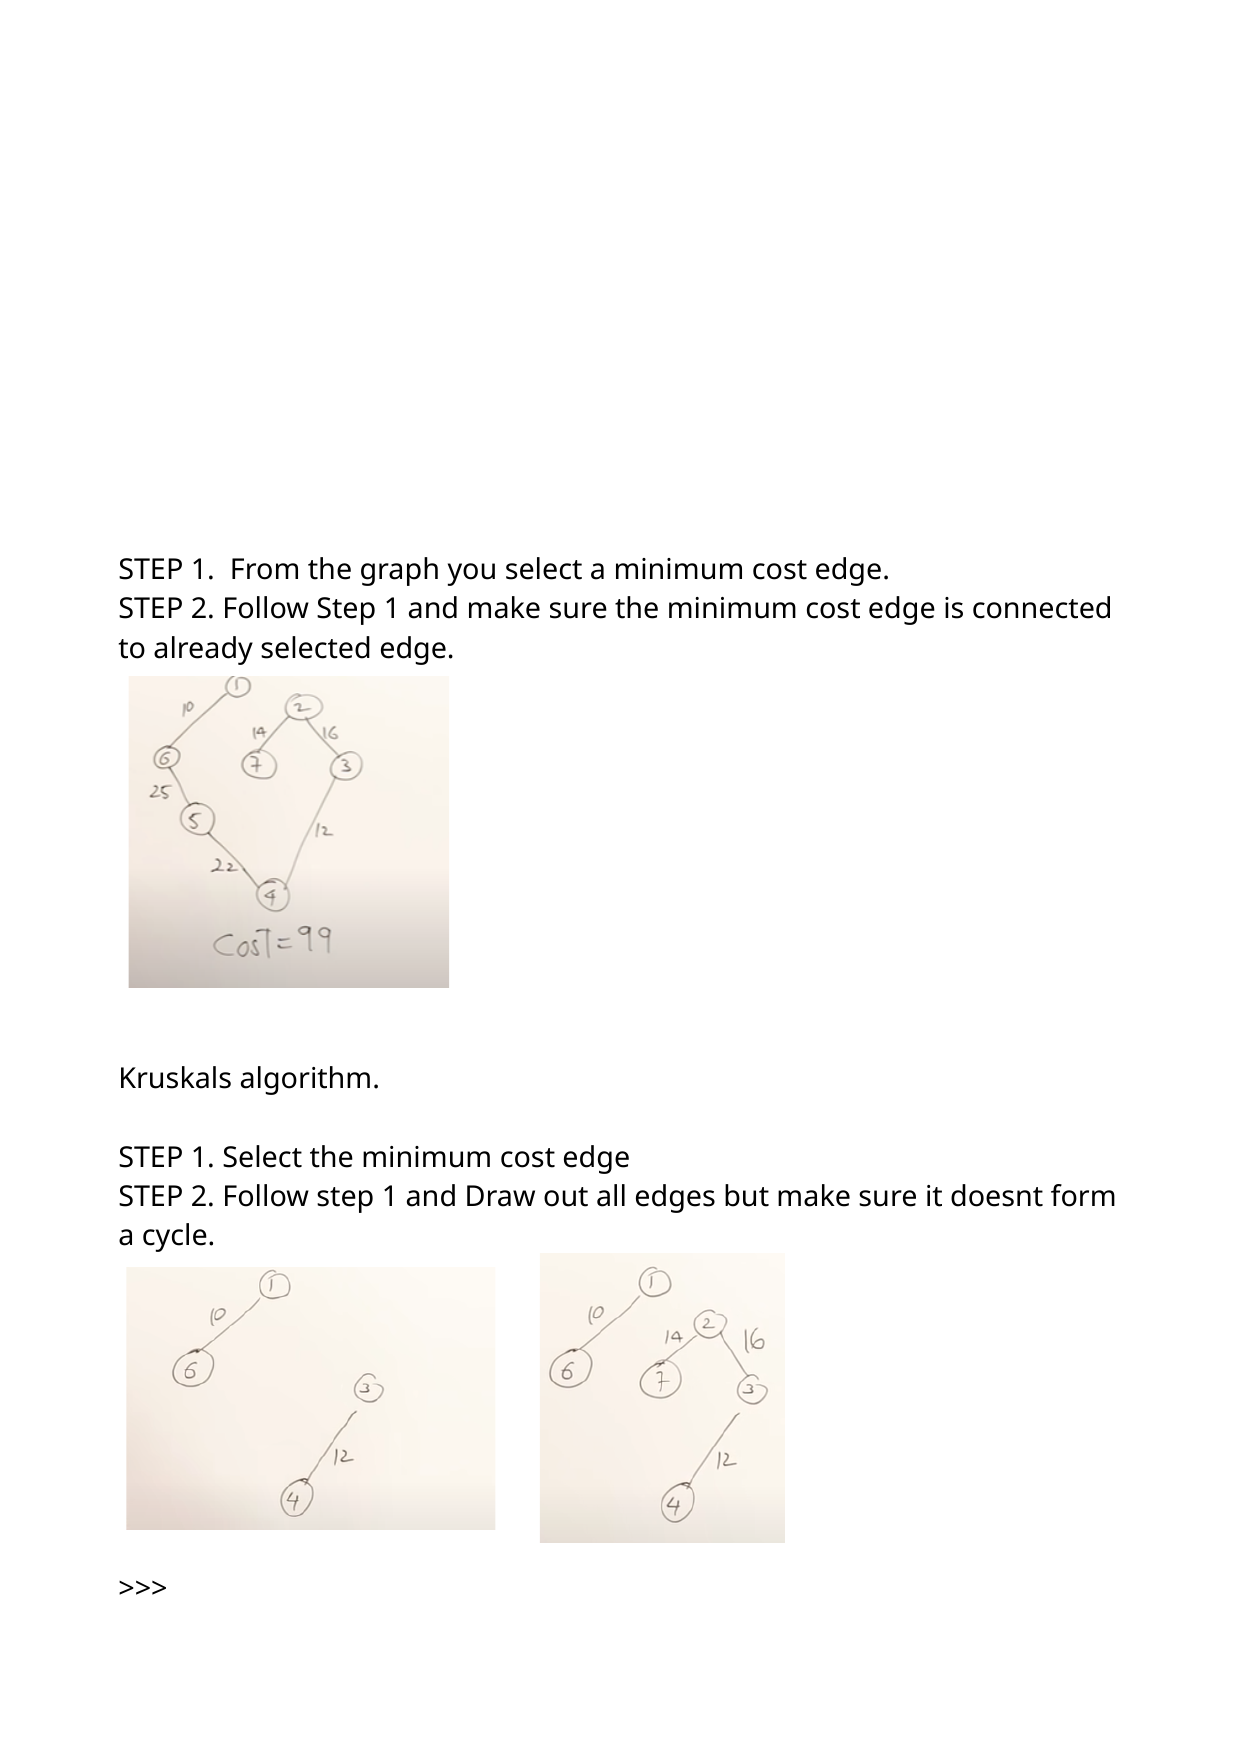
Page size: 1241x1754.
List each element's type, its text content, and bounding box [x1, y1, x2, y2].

text STEP 2. Follow Step 1 and make sure the minimum cost edge is connected to already selected edge. [118, 588, 1122, 666]
text STEP 2. Follow step 1 and Draw out all edges but make sure it doesnt form a cycle. [118, 1176, 1122, 1254]
text STEP 1. Select the minimum cost edge [118, 1136, 1122, 1176]
picture [128, 676, 450, 988]
text >>> [118, 1254, 1122, 1606]
picture [539, 1253, 785, 1543]
picture [126, 1267, 496, 1530]
text STEP 1. From the graph you select a minimum cost edge. [118, 549, 1122, 588]
text Kruskals algorithm. [118, 1058, 1122, 1097]
